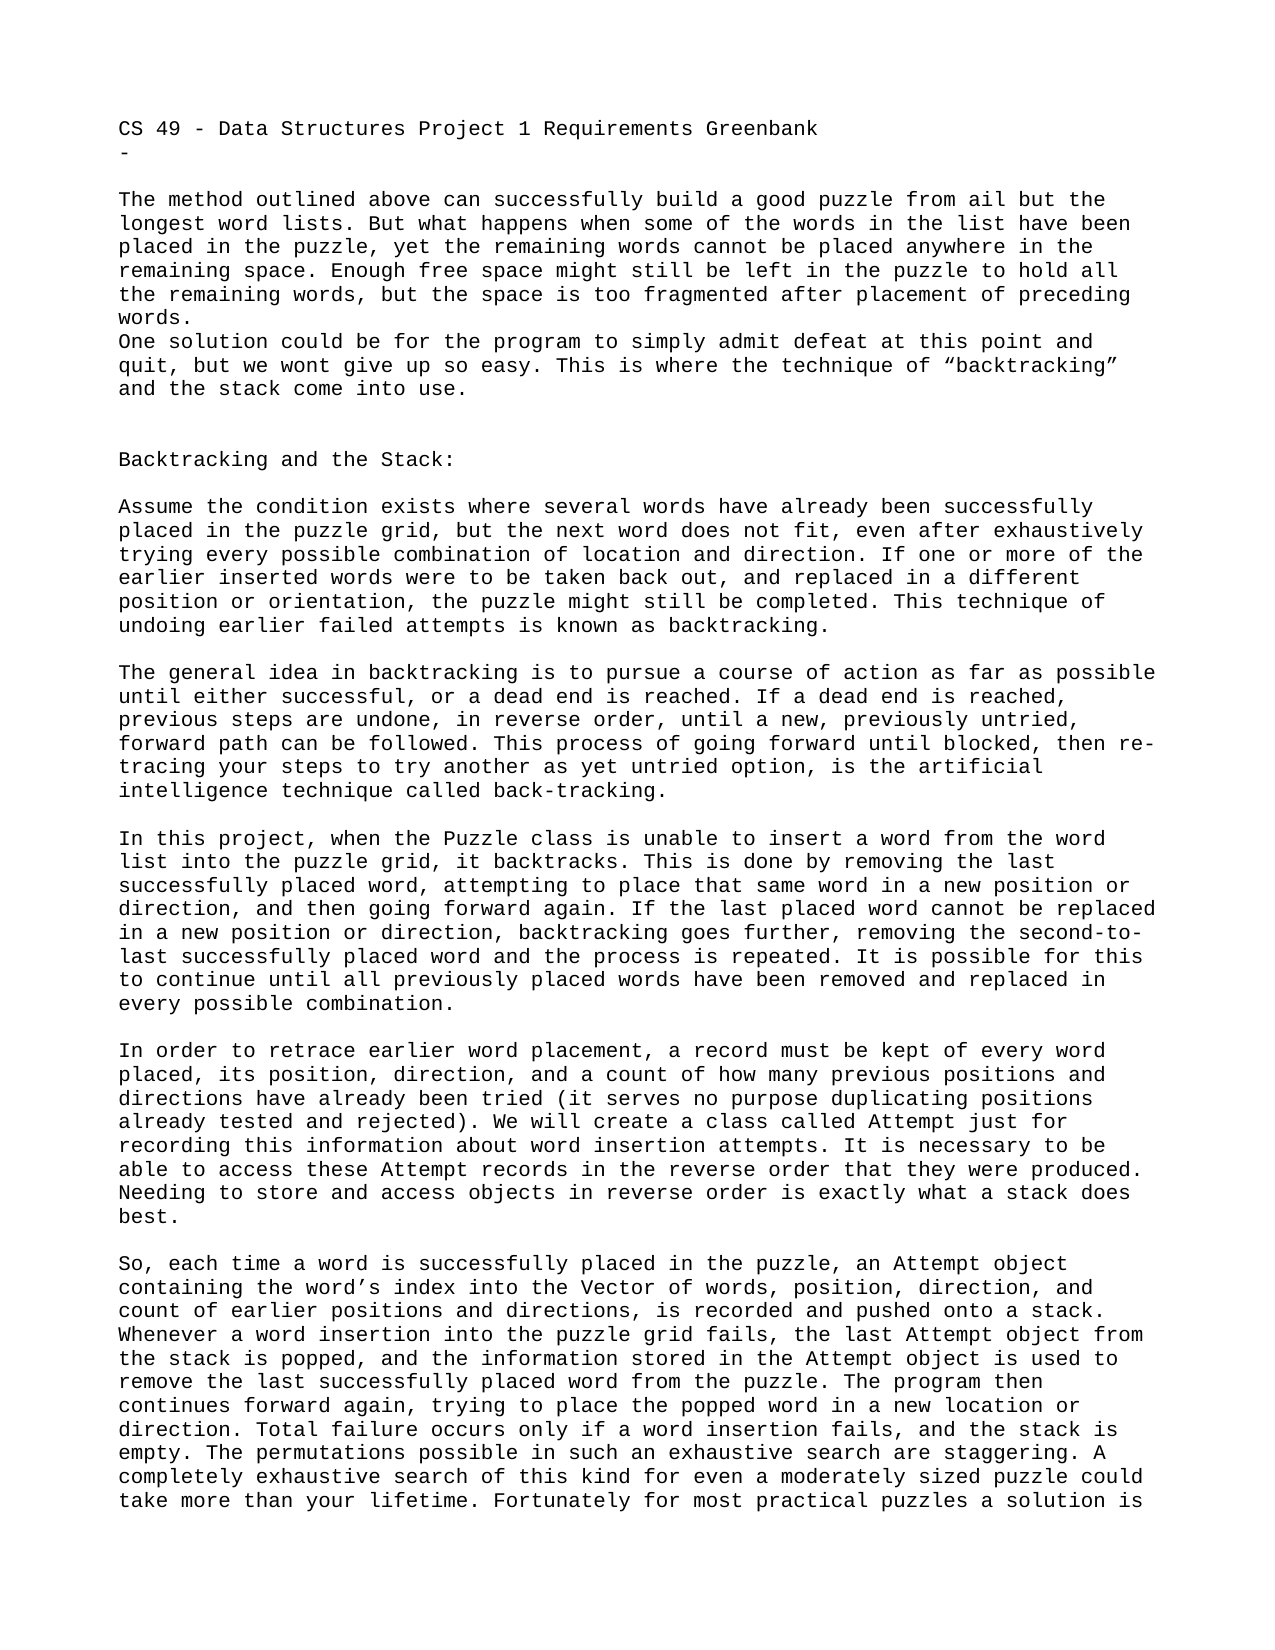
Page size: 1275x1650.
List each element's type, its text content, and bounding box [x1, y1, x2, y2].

text tracing your steps to try another as yet untried option, is the artificial intelligence technique called back-tracking. [118, 757, 1157, 804]
text Backtracking and the Stack: [118, 449, 1157, 473]
text CS 49 - Data Structures Project 1 Requirements Greenbank [118, 118, 1157, 142]
text In order to retrace earlier word placement, a record must be kept of every word placed, its position, direction, and a count of how many previous positions and directions have already been tried (it serves no purpose duplicating positions already tested and rejected). We will create a class called Attempt just for [118, 1040, 1157, 1135]
text recording this information about word insertion attempts. It is necessary to be able to access these Attempt records in the reverse order that they were produced. Needing to store and access objects in reverse order is exactly what a stack does best. [118, 1135, 1157, 1229]
text - [118, 142, 1157, 165]
text The general idea in backtracking is to pursue a course of action as far as possible until either successful, or a dead end is reached. If a dead end is reached, previous steps are undone, in reverse order, until a new, previously untried, forward path can be followed. This process of going forward until blocked, then re- [118, 662, 1157, 757]
text So, each time a word is successfully placed in the puzzle, an Attempt object containing the word’s index into the Vector of words, position, direction, and count of earlier positions and directions, is recorded and pushed onto a stack. Whenever a word insertion into the puzzle grid fails, the last Attempt object from the stack is popped, and the information stored in the Attempt object is used to remove the last successfully placed word from the puzzle. The program then continues forward again, trying to place the popped word in a new location or direction. Total failure occurs only if a word insertion fails, and the stack is [118, 1253, 1157, 1442]
text Assume the condition exists where several words have already been successfully placed in the puzzle grid, but the next word does not fit, even after exhaustively trying every possible combination of location and direction. If one or more of the earlier inserted words were to be taken back out, and replaced in a different position or orientation, the puzzle might still be completed. This technique of undoing earlier failed attempts is known as backtracking. [118, 496, 1157, 638]
text empty. The permutations possible in such an exhaustive search are staggering. A completely exhaustive search of this kind for even a moderately sized puzzle could take more than your lifetime. Fortunately for most practical puzzles a solution is [118, 1442, 1157, 1513]
text The method outlined above can successfully build a good puzzle from ail but the longest word lists. But what happens when some of the words in the list have been placed in the puzzle, yet the remaining words cannot be placed anywhere in the remaining space. Enough free space might still be left in the puzzle to hold all the remaining words, but the space is too fragmented after placement of preceding words. [118, 189, 1157, 331]
text In this project, when the Puzzle class is unable to insert a word from the word list into the puzzle grid, it backtracks. This is done by removing the last successfully placed word, attempting to place that same word in a new position or direction, and then going forward again. If the last placed word cannot be replaced in a new position or direction, backtracking goes further, removing the second-to-last successfully placed word and the process is repeated. It is possible for this to continue until all previously placed words have been removed and replaced in every possible combination. [118, 827, 1157, 1017]
text One solution could be for the program to simply admit defeat at this point and quit, but we wont give up so easy. This is where the technique of “backtracking” and the stack come into use. [118, 331, 1157, 402]
